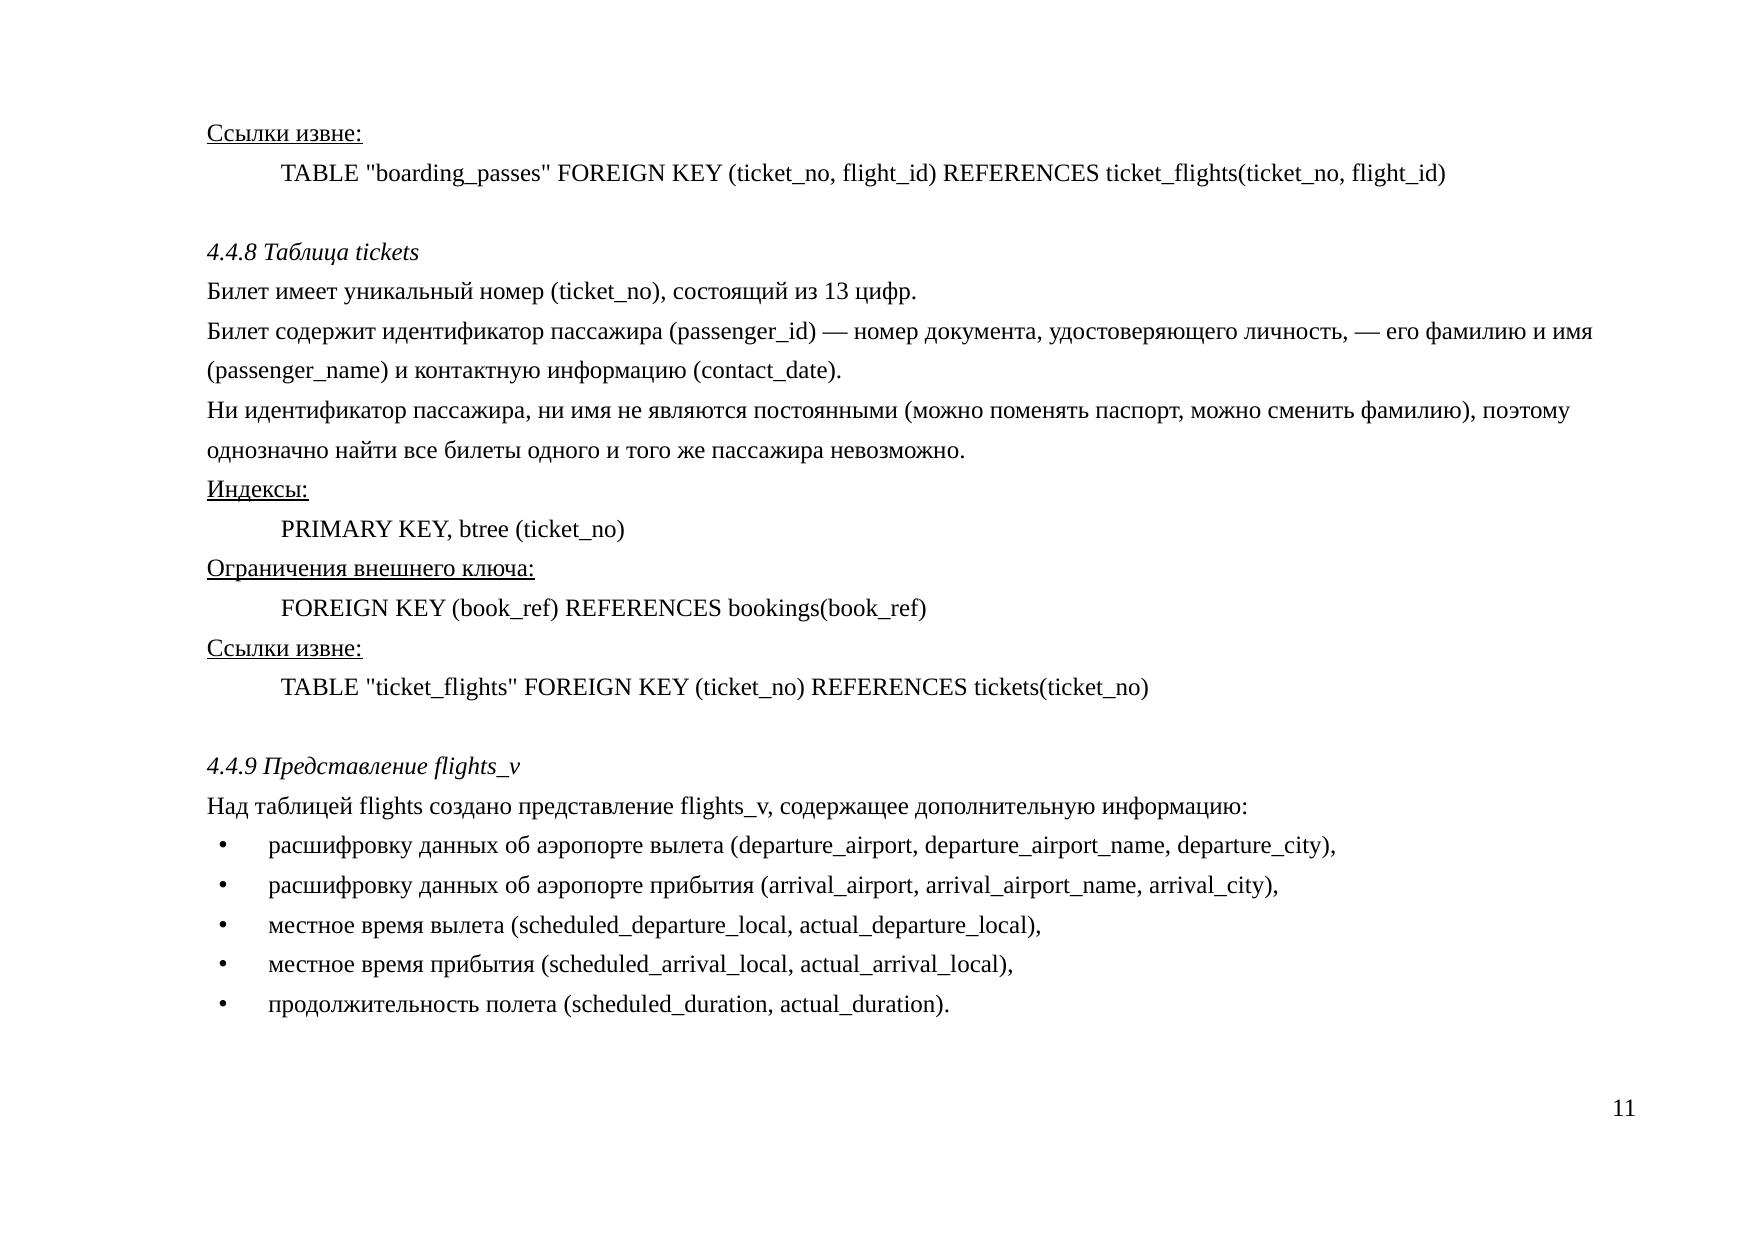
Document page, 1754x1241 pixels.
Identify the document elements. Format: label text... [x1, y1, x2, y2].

list расшифровку данных об аэропорте прибытия (arrival_airport, arrival_airport_name, arrival_city), [218, 870, 1636, 899]
list местное время прибытия (scheduled_arrival_local, actual_arrival_local), [218, 949, 1636, 978]
list продолжительность полета (scheduled_duration, actual_duration). [218, 989, 1636, 1018]
list расшифровку данных об аэропорте вылета (departure_airport, departure_airport_name, departure_city), [218, 831, 1636, 859]
text 4.4.9 Представление flights_v Над таблицей flights создано представление flights_v, содержащее дополнительную информацию: [207, 751, 1636, 820]
text 4.4.8 Таблица tickets Билет имеет уникальный номер (ticket_no), состоящий из 13 цифр. Билет содержит идентификатор пассажира (passenger_id) — номер документа, удостоверяющего личность, — его фамилию и имя (passenger_name) и контактную информацию (contact_date). Ни идентификатор пассажира, ни имя не являются постоянными (можно поменять паспорт, можно сменить фамилию), поэтому однозначно найти все билеты одного и того же пассажира невозможно. Индексы: PRIMARY KEY, btree (ticket_no) Ограничения внешнего ключа: FOREIGN KEY (book_ref) REFERENCES bookings(book_ref) Ссылки извне: TABLE "ticket_flights" FOREIGN KEY (ticket_no) REFERENCES tickets(ticket_no) [207, 237, 1636, 701]
text Ссылки извне: TABLE "boarding_passes" FOREIGN KEY (ticket_no, flight_id) REFERENCES ticket_flights(ticket_no, flight_id) [207, 118, 1636, 226]
list местное время вылета (scheduled_departure_local, actual_departure_local), [218, 910, 1636, 938]
